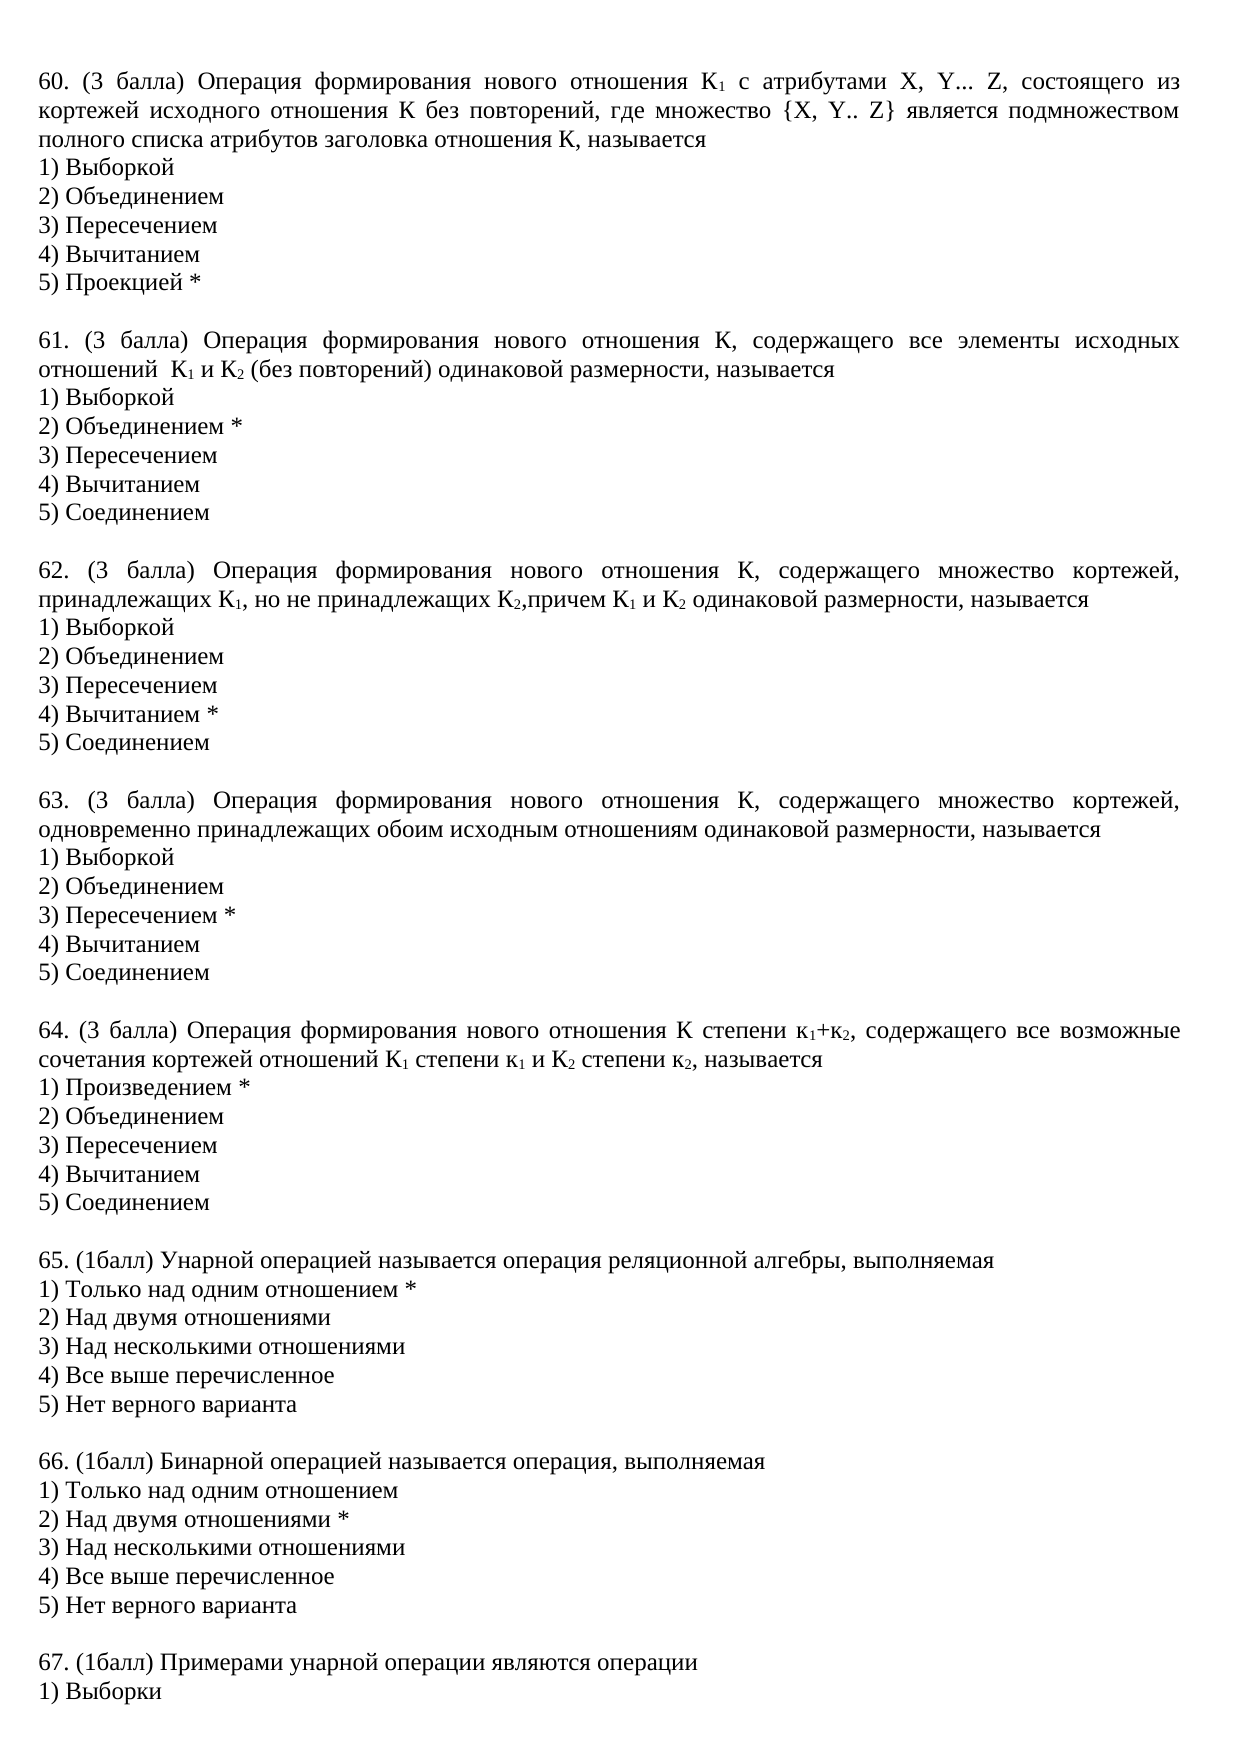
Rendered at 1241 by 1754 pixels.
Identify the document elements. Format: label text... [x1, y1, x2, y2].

text 65. (1балл) Унарной операцией называется операция реляционной алгебры, выполняемая [38, 1245, 1181, 1274]
text 3) Пересечением [38, 1130, 1181, 1159]
text 5) Проекцией * [38, 267, 1181, 296]
text 2) Объединением [38, 871, 1181, 900]
text 4) Вычитанием [38, 929, 1181, 957]
text 5) Соединением [38, 727, 1181, 756]
text 4) Вычитанием [38, 239, 1181, 267]
text 1) Выборкой [38, 152, 1181, 181]
text 1) Выборкой [38, 612, 1181, 641]
text 3) Пересечением [38, 210, 1181, 239]
text 2) Объединением [38, 641, 1181, 670]
text 66. (1балл) Бинарной операцией называется операция, выполняемая [38, 1446, 1181, 1475]
text 60. (3 балла) Операция формирования нового отношения К1 с атрибутами X, Y... Z, состоящего из кортежей исходного отношения К без повторений, где множество {X, Y.. Z} является подмножеством полного списка атрибутов заголовка отношения К, называется [38, 66, 1181, 152]
text 1) Произведением * [38, 1072, 1181, 1101]
text 1) Выборкой [38, 842, 1181, 871]
text 67. (1балл) Примерами унарной операции являются oперации [38, 1647, 1181, 1676]
text 63. (3 балла) Операция формирования нового отношения К, содержащего множество кортежей, одновременно принадлежащих обоим исходным отношениям одинаковой размерности, называется [38, 785, 1181, 842]
text 5) Соединением [38, 497, 1181, 526]
text 3) Пересечением [38, 440, 1181, 469]
text 1) Выборки [38, 1676, 1181, 1705]
text 4) Все выше перечисленное [38, 1360, 1181, 1389]
text 3) Пересечением * [38, 900, 1181, 929]
text 64. (3 балла) Операция формирования нового отношения К степени к1+к2, содержащего все возможные сочетания кортежей отношений К1 степени к1 и К2 степени к2, называется [38, 1015, 1181, 1072]
text 1) Только над одним отношением [38, 1475, 1181, 1504]
text 3) Пересечением [38, 670, 1181, 699]
text 5) Нет верного варианта [38, 1590, 1181, 1619]
text 5) Соединением [38, 957, 1181, 986]
text 1) Выборкой [38, 382, 1181, 411]
text 2) Над двумя отношениями * [38, 1504, 1181, 1532]
text 4) Вычитанием [38, 469, 1181, 497]
text 4) Вычитанием [38, 1159, 1181, 1187]
text 4) Вычитанием * [38, 699, 1181, 727]
text 2) Над двумя отношениями [38, 1302, 1181, 1331]
text 2) Объединением [38, 181, 1181, 210]
text 2) Объединением [38, 1101, 1181, 1130]
text 62. (3 балла) Операция формирования нового отношения К, содержащего множество кортежей, принадлежащих К1, но не принадлежащих К2,причем К1 и К2 одинаковой размерности, называется [38, 555, 1181, 612]
text 1) Только над одним отношением * [38, 1274, 1181, 1302]
text 5) Нет верного варианта [38, 1389, 1181, 1417]
text 3) Над несколькими отношениями [38, 1532, 1181, 1561]
text 4) Все выше перечисленное [38, 1561, 1181, 1590]
text 3) Над несколькими отношениями [38, 1331, 1181, 1360]
text 5) Соединением [38, 1187, 1181, 1216]
text 61. (3 баллa) Операция формирования нового отношения К, содержащего все элементы исходных отношений К1 и К2 (без повторений) одинаковой размерности, называется [38, 325, 1181, 382]
text 2) Объединением * [38, 411, 1181, 440]
